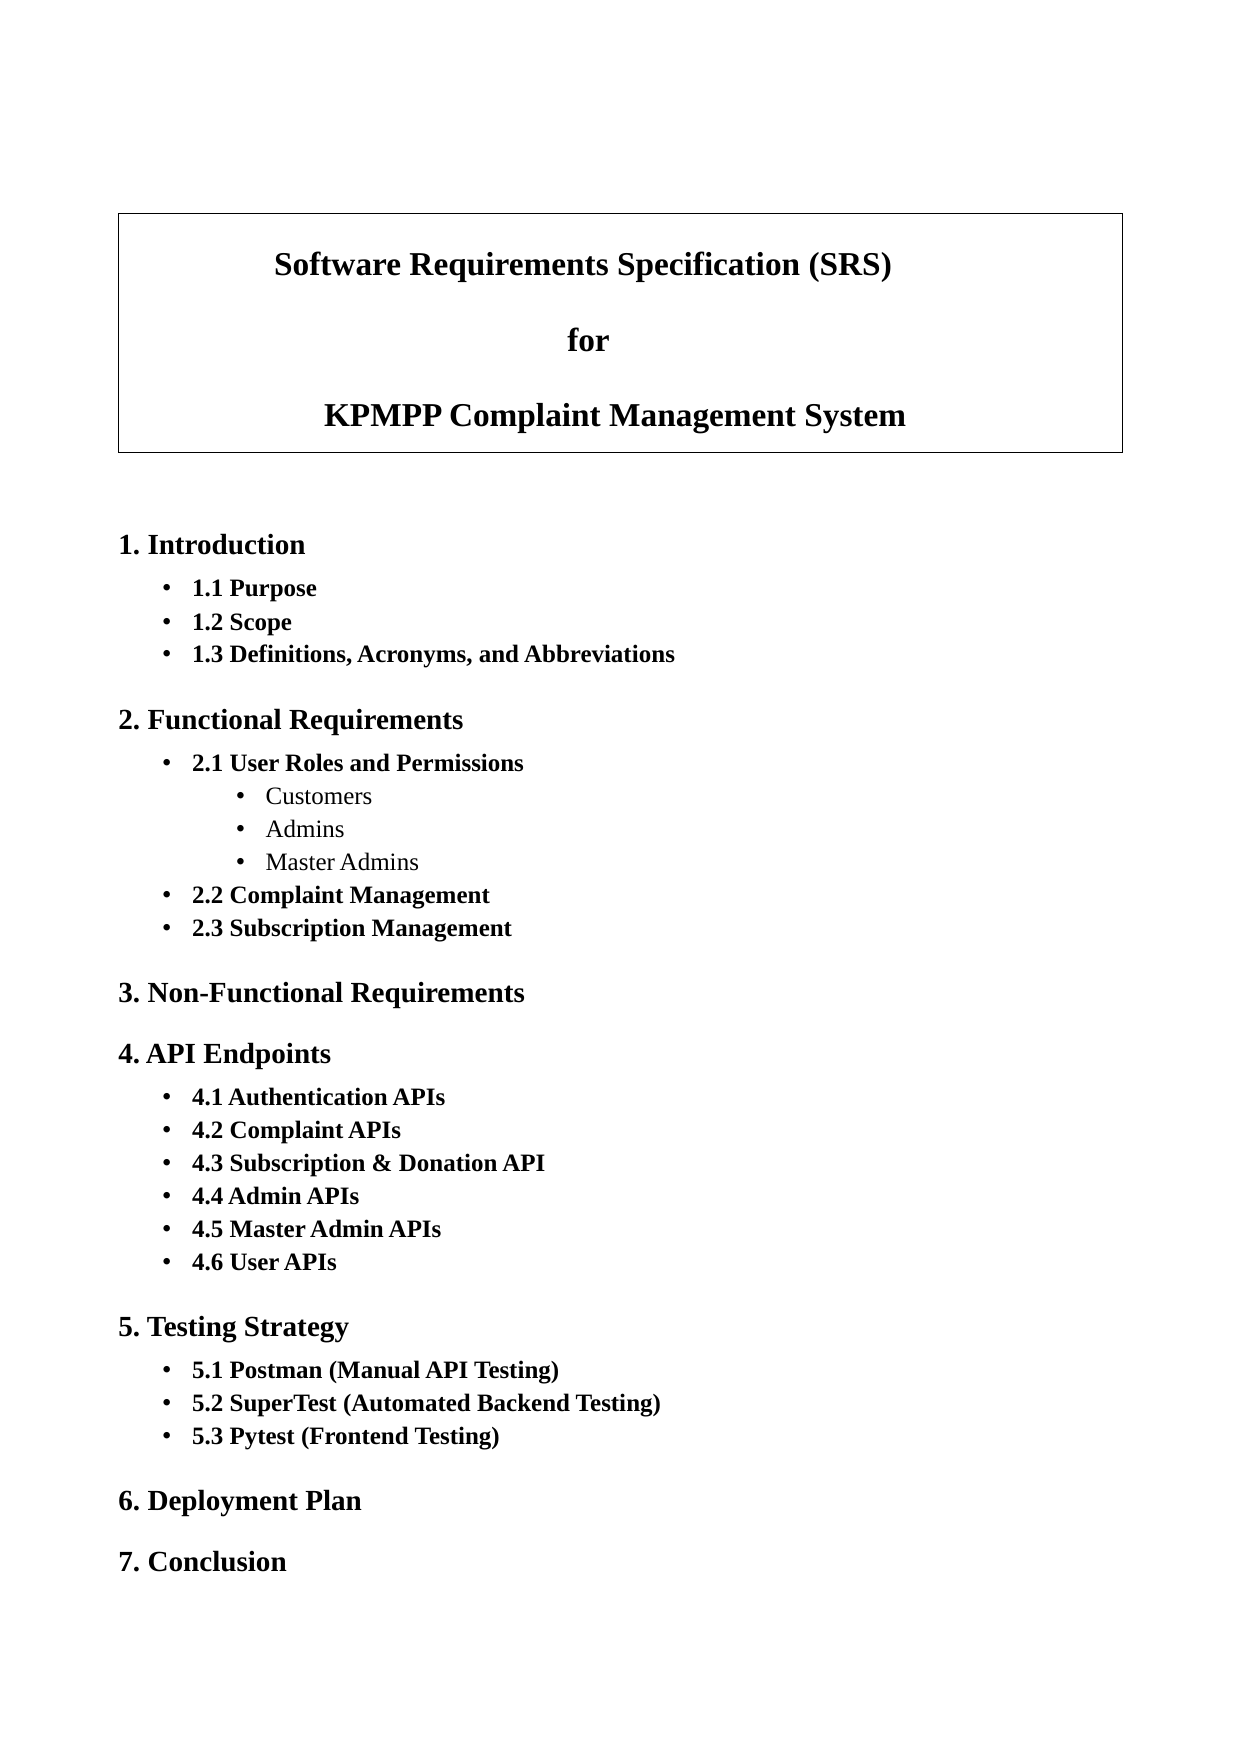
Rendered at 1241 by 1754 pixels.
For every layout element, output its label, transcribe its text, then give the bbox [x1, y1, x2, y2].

list 4.5 Master Admin APIs [162, 1214, 1122, 1243]
subtitle 4. API Endpoints [118, 1036, 1122, 1069]
list 4.3 Subscription & Donation API [162, 1148, 1122, 1177]
subtitle 2. Functional Requirements [118, 702, 1122, 735]
list 4.2 Complaint APIs [162, 1115, 1122, 1143]
subtitle 5. Testing Strategy [118, 1309, 1122, 1343]
list 1.2 Scope [162, 607, 1122, 635]
list 2.3 Subscription Management [162, 913, 1122, 942]
list Master Admins [236, 847, 1122, 876]
list 5.1 Postman (Manual API Testing) [162, 1355, 1122, 1384]
subtitle 6. Deployment Plan [118, 1483, 1122, 1517]
list 5.2 SuperTest (Automated Backend Testing) [162, 1388, 1122, 1417]
list 2.2 Complaint Management [162, 880, 1122, 909]
list Admins [236, 814, 1122, 843]
table_header Software Requirements Specification (SRS) for KPMPP Complaint Management System [119, 214, 1122, 452]
list Customers [236, 781, 1122, 809]
list 1.1 Purpose [162, 573, 1122, 602]
list 2.1 User Roles and Permissions [162, 748, 1122, 777]
list 4.4 Admin APIs [162, 1181, 1122, 1209]
list 4.6 User APIs [162, 1247, 1122, 1276]
subtitle 1. Introduction [118, 527, 1122, 561]
list 1.3 Definitions, Acronyms, and Abbreviations [162, 639, 1122, 668]
list 5.3 Pytest (Frontend Testing) [162, 1421, 1122, 1450]
list 4.1 Authentication APIs [162, 1082, 1122, 1111]
subtitle 3. Non-Functional Requirements [118, 975, 1122, 1009]
subtitle 7. Conclusion [118, 1544, 1122, 1577]
